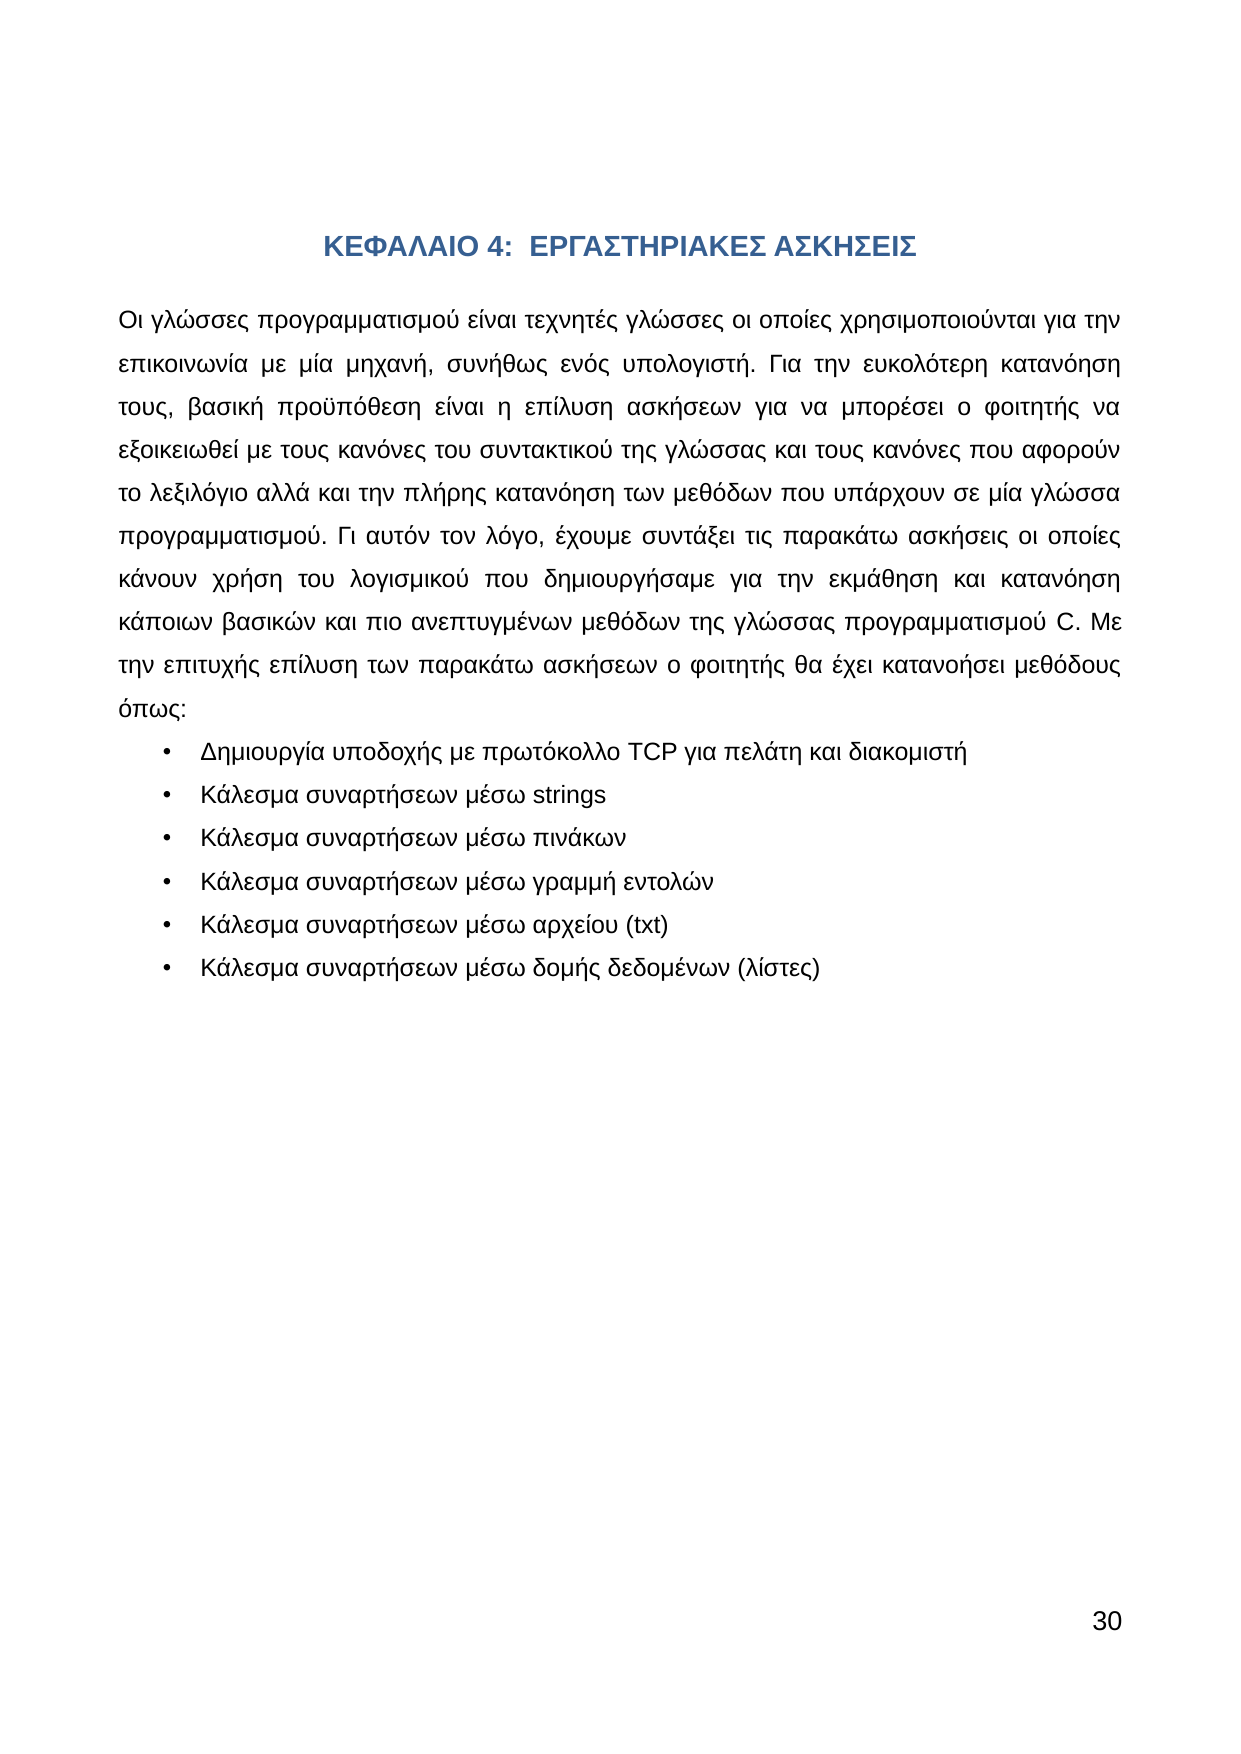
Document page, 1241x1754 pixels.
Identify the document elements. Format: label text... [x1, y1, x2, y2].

list Κάλεσμα συναρτήσεων μέσω αρχείου (txt) [163, 910, 1122, 938]
list Κάλεσμα συναρτήσεων μέσω γραμμή εντολών [163, 866, 1122, 895]
subtitle ΚΕΦΑΛΑΙΟ 4: ΕΡΓΑΣΤΗΡΙΑΚΕΣ ΑΣΚΗΣΕΙΣ [118, 229, 1122, 262]
list Κάλεσμα συναρτήσεων μέσω πινάκων [163, 823, 1122, 852]
text Οι γλώσσες προγραμματισμού είναι τεχνητές γλώσσες οι οποίες χρησιμοποιούνται για την επικοινωνία με μία μηχανή, συνήθως ενός υπολογιστή. Για την ευκολότερη κατανόηση τους, βασική προϋπόθεση είναι η επίλυση ασκήσεων για να μπορέσει ο φοιτητής να εξοικειωθεί με τους κανόνες του συντακτικού της γλώσσας και τους κανόνες που αφορούν το λεξιλόγιο αλλά και την πλήρης κατανόηση των μεθόδων που υπάρχουν σε μία γλώσσα προγραμματισμού. Γι αυτόν τον λόγο, έχουμε συντάξει τις παρακάτω ασκήσεις οι οποίες κάνουν χρήση του λογισμικού που δημιουργήσαμε για την εκμάθηση και κατανόηση κάποιων βασικών και πιο ανεπτυγμένων μεθόδων της γλώσσας προγραμματισμού C. Με την επιτυχής επίλυση των παρακάτω ασκήσεων ο φοιτητής θα έχει κατανοήσει μεθόδους όπως: [118, 306, 1122, 722]
list Κάλεσμα συναρτήσεων μέσω δομής δεδομένων (λίστες) [163, 953, 1122, 982]
list Κάλεσμα συναρτήσεων μέσω strings [163, 780, 1122, 809]
list Δημιουργία υποδοχής με πρωτόκολλο TCP για πελάτη και διακομιστή [163, 737, 1122, 766]
